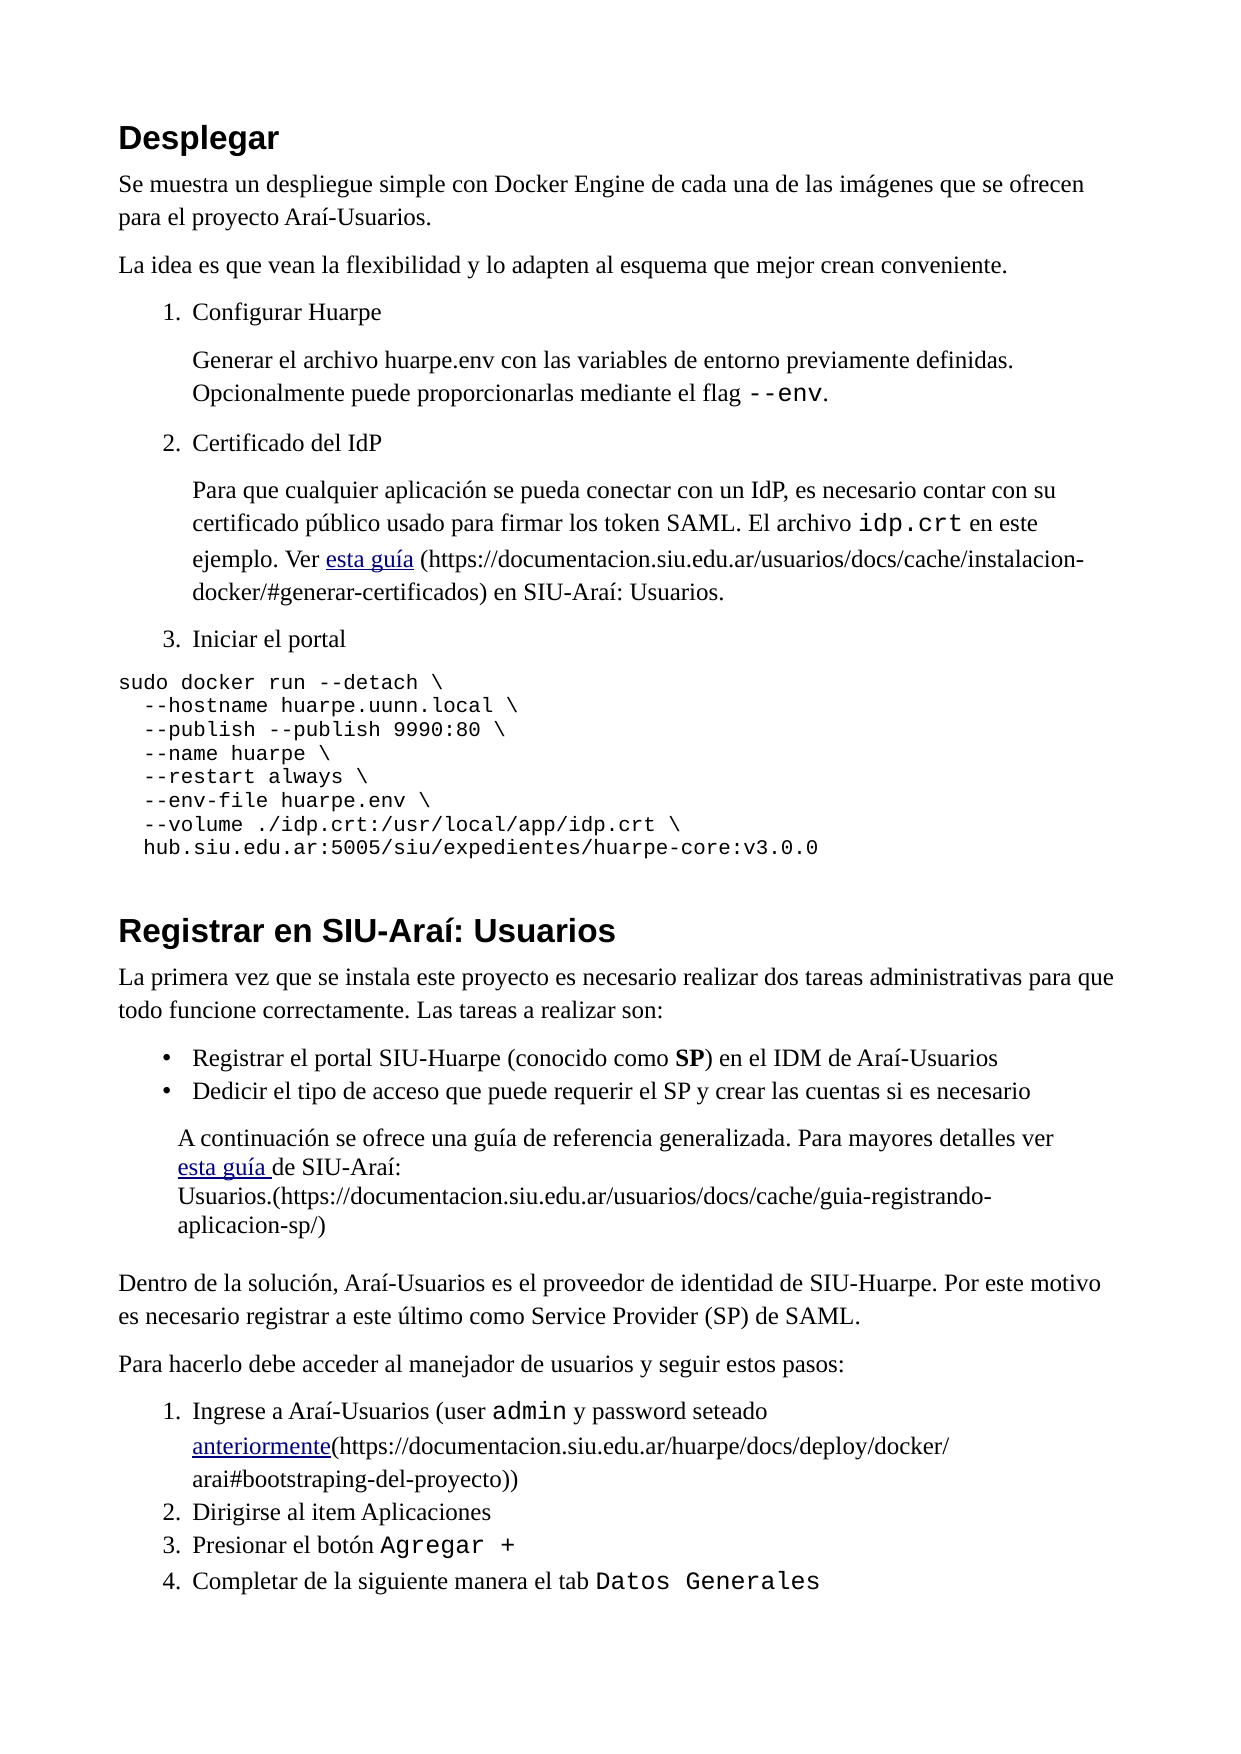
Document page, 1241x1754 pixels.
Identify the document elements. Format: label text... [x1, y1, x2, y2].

list Generar el archivo huarpe.env con las variables de entorno previamente definidas. Opcionalmente puede proporcionarlas mediante el flag --env. [162, 345, 1122, 409]
list Dedicir el tipo de acceso que puede requerir el SP y crear las cuentas si es necesario [162, 1076, 1122, 1105]
text --publish --publish 9990:80 \ [118, 719, 1122, 743]
text --restart always \ [118, 766, 1122, 790]
list Registrar el portal SIU-Huarpe (conocido como SP) en el IDM de Araí-Usuarios [162, 1043, 1122, 1072]
list Completar de la siguiente manera el tab Datos Generales [162, 1566, 1122, 1597]
list Dirigirse al item Aplicaciones [162, 1497, 1122, 1526]
text La idea es que vean la flexibilidad y lo adapten al esquema que mejor crean conveniente. [118, 250, 1122, 278]
text --hostname huarpe.uunn.local \ [118, 696, 1122, 719]
list Certificado del IdP [162, 428, 1122, 457]
text La primera vez que se instala este proyecto es necesario realizar dos tareas administrativas para que todo funcione correctamente. Las tareas a realizar son: [118, 962, 1122, 1024]
text --name huarpe \ [118, 743, 1122, 766]
subtitle Registrar en SIU-Araí: Usuarios [118, 911, 1122, 950]
text --volume ./idp.crt:/usr/local/app/idp.crt \ [118, 814, 1122, 837]
list Presionar el botón Agregar + [162, 1530, 1122, 1561]
list Para que cualquier aplicación se pueda conectar con un IdP, es necesario contar con su certificado público usado para firmar los token SAML. El archivo idp.crt en este ejemplo. Ver esta guía (https://documentacion.siu.edu.ar/usuarios/docs/cache/instalacion-docker/#generar-certificados) en SIU-Araí: Usuarios. [162, 476, 1122, 605]
text Para hacerlo debe acceder al manejador de usuarios y seguir estos pasos: [118, 1349, 1122, 1377]
list Iniciar el portal [162, 624, 1122, 653]
text Dentro de la solución, Araí-Usuarios es el proveedor de identidad de SIU-Huarpe. Por este motivo es necesario registrar a este último como Service Provider (SP) de SAML. [118, 1268, 1122, 1330]
text sudo docker run --detach \ [118, 672, 1122, 696]
subtitle Desplegar [118, 118, 1122, 157]
text A continuación se ofrece una guía de referencia generalizada. Para mayores detalles ver esta guía de SIU-Araí: Usuarios.(https://documentacion.siu.edu.ar/usuarios/docs/cache/guia-registrando-aplicacion-sp/) [177, 1123, 1063, 1238]
text Se muestra un despliegue simple con Docker Engine de cada una de las imágenes que se ofrecen para el proyecto Araí-Usuarios. [118, 169, 1122, 231]
list Ingrese a Araí-Usuarios (user admin y password seteado anteriormente(https://documentacion.siu.edu.ar/huarpe/docs/deploy/docker/arai#bootstraping-del-proyecto)) [162, 1396, 1122, 1493]
text --env-file huarpe.env \ [118, 790, 1122, 814]
text hub.siu.edu.ar:5005/siu/expedientes/huarpe-core:v3.0.0 [118, 837, 1122, 861]
list Configurar Huarpe [162, 297, 1122, 326]
